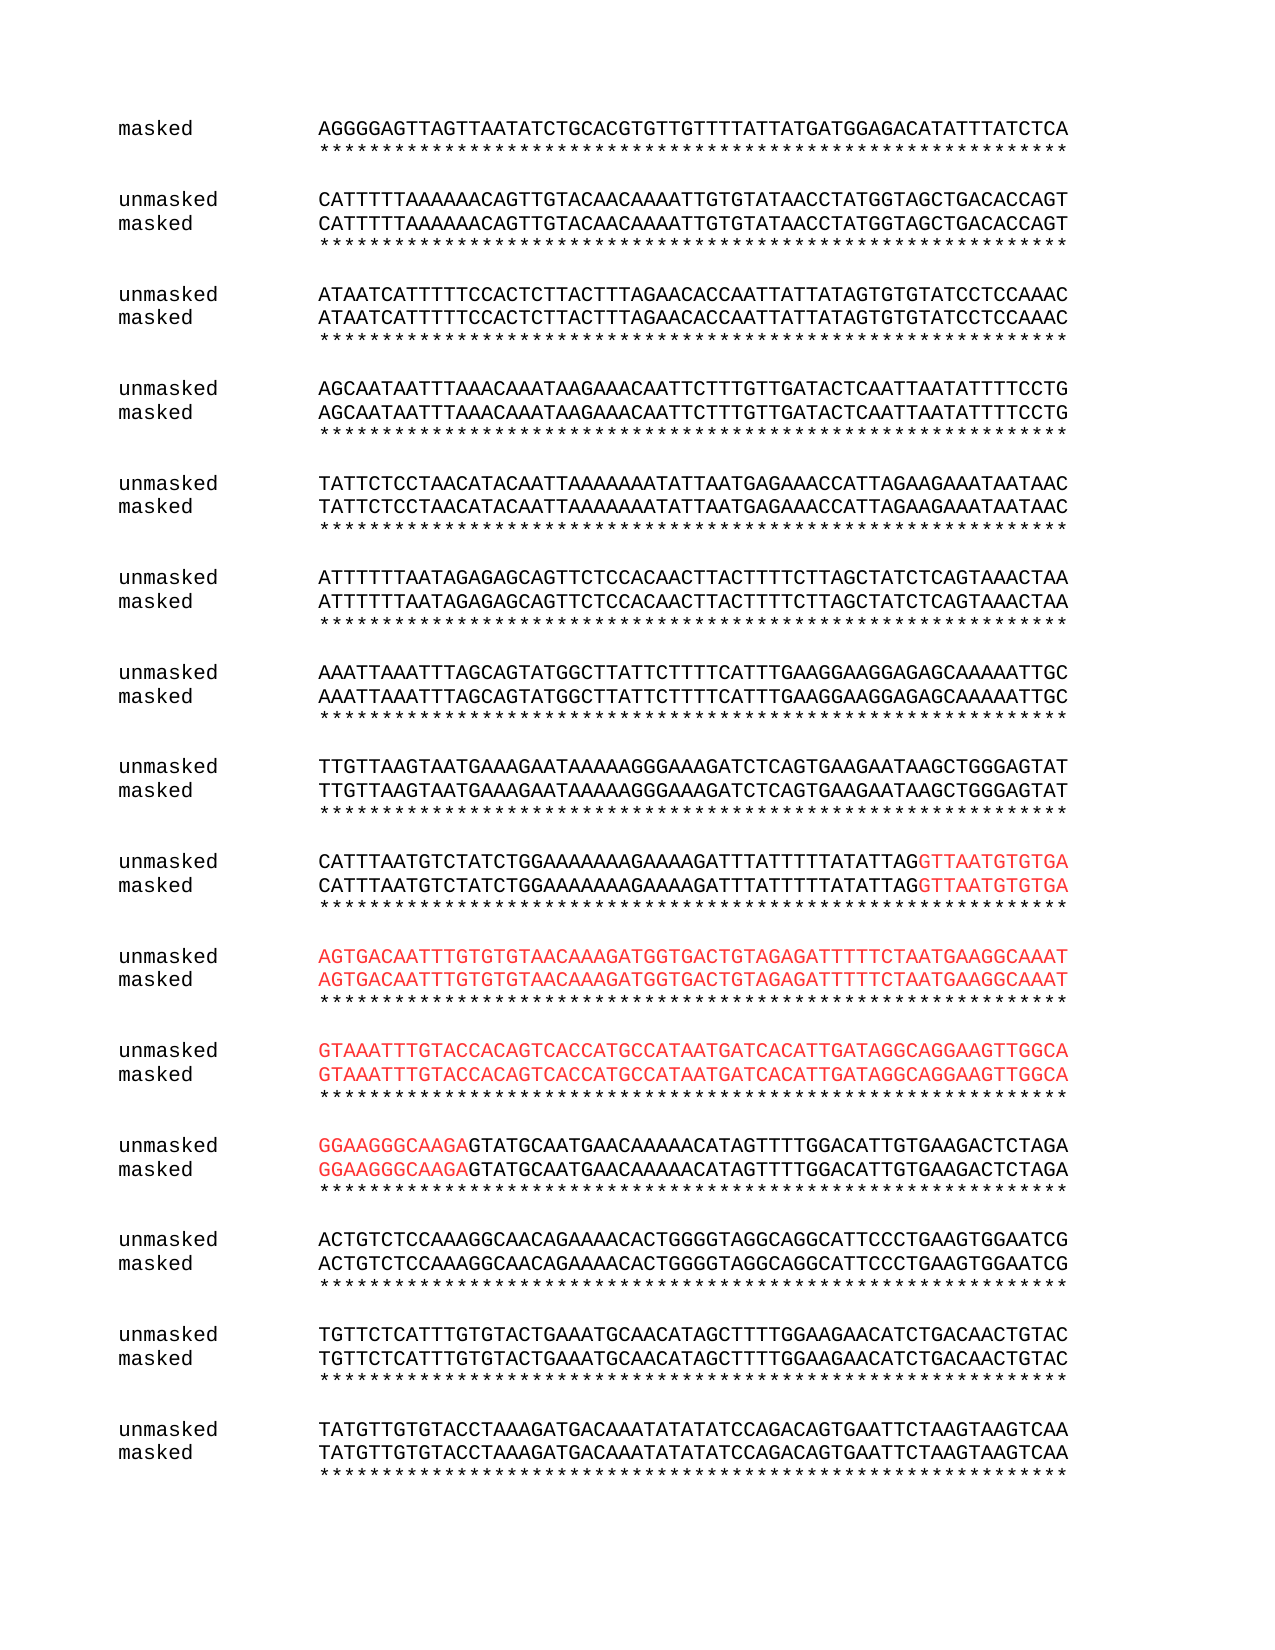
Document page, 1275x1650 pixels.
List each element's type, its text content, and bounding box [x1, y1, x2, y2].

text masked GGAAGGGCAAGAGTATGCAATGAACAAAAACATAGTTTTGGACATTGTGAAGACTCTAGA [118, 1158, 1157, 1182]
text unmasked CATTTAATGTCTATCTGGAAAAAAAGAAAAGATTTATTTTTATATTAGGTTAATGTGTGA [118, 851, 1157, 875]
text ************************************************************ [118, 615, 1157, 638]
text unmasked GTAAATTTGTACCACAGTCACCATGCCATAATGATCACATTGATAGGCAGGAAGTTGGCA [118, 1040, 1157, 1064]
text ************************************************************ [118, 1182, 1157, 1206]
text unmasked AAATTAAATTTAGCAGTATGGCTTATTCTTTTCATTTGAAGGAAGGAGAGCAAAAATTGC [118, 662, 1157, 686]
text masked TGTTCTCATTTGTGTACTGAAATGCAACATAGCTTTTGGAAGAACATCTGACAACTGTAC [118, 1348, 1157, 1371]
text ************************************************************ [118, 804, 1157, 827]
text masked TATGTTGTGTACCTAAAGATGACAAATATATATCCAGACAGTGAATTCTAAGTAAGTCAA [118, 1442, 1157, 1466]
text ************************************************************ [118, 426, 1157, 449]
text unmasked ATAATCATTTTTCCACTCTTACTTTAGAACACCAATTATTATAGTGTGTATCCTCCAAAC [118, 284, 1157, 307]
text unmasked CATTTTTAAAAAACAGTTGTACAACAAAATTGTGTATAACCTATGGTAGCTGACACCAGT [118, 189, 1157, 213]
text unmasked TATGTTGTGTACCTAAAGATGACAAATATATATCCAGACAGTGAATTCTAAGTAAGTCAA [118, 1419, 1157, 1442]
text ************************************************************ [118, 142, 1157, 165]
text masked GTAAATTTGTACCACAGTCACCATGCCATAATGATCACATTGATAGGCAGGAAGTTGGCA [118, 1064, 1157, 1088]
text ************************************************************ [118, 993, 1157, 1017]
text ************************************************************ [118, 236, 1157, 260]
text unmasked GGAAGGGCAAGAGTATGCAATGAACAAAAACATAGTTTTGGACATTGTGAAGACTCTAGA [118, 1135, 1157, 1158]
text masked AGGGGAGTTAGTTAATATCTGCACGTGTTGTTTTATTATGATGGAGACATATTTATCTCA [118, 118, 1157, 142]
text ************************************************************ [118, 1277, 1157, 1300]
text unmasked AGTGACAATTTGTGTGTAACAAAGATGGTGACTGTAGAGATTTTTCTAATGAAGGCAAAT [118, 946, 1157, 969]
text masked TTGTTAAGTAATGAAAGAATAAAAAGGGAAAGATCTCAGTGAAGAATAAGCTGGGAGTAT [118, 780, 1157, 804]
text masked ATTTTTTAATAGAGAGCAGTTCTCCACAACTTACTTTTCTTAGCTATCTCAGTAAACTAA [118, 591, 1157, 615]
text ************************************************************ [118, 1088, 1157, 1111]
text unmasked TTGTTAAGTAATGAAAGAATAAAAAGGGAAAGATCTCAGTGAAGAATAAGCTGGGAGTAT [118, 757, 1157, 780]
text masked AGCAATAATTTAAACAAATAAGAAACAATTCTTTGTTGATACTCAATTAATATTTTCCTG [118, 402, 1157, 426]
text ************************************************************ [118, 1466, 1157, 1489]
text ************************************************************ [118, 898, 1157, 922]
text ************************************************************ [118, 520, 1157, 544]
text unmasked AGCAATAATTTAAACAAATAAGAAACAATTCTTTGTTGATACTCAATTAATATTTTCCTG [118, 378, 1157, 402]
text unmasked ATTTTTTAATAGAGAGCAGTTCTCCACAACTTACTTTTCTTAGCTATCTCAGTAAACTAA [118, 567, 1157, 591]
text masked AGTGACAATTTGTGTGTAACAAAGATGGTGACTGTAGAGATTTTTCTAATGAAGGCAAAT [118, 969, 1157, 993]
text masked CATTTTTAAAAAACAGTTGTACAACAAAATTGTGTATAACCTATGGTAGCTGACACCAGT [118, 213, 1157, 236]
text ************************************************************ [118, 1371, 1157, 1395]
text unmasked ACTGTCTCCAAAGGCAACAGAAAACACTGGGGTAGGCAGGCATTCCCTGAAGTGGAATCG [118, 1229, 1157, 1253]
text masked CATTTAATGTCTATCTGGAAAAAAAGAAAAGATTTATTTTTATATTAGGTTAATGTGTGA [118, 875, 1157, 898]
text ************************************************************ [118, 331, 1157, 354]
text unmasked TATTCTCCTAACATACAATTAAAAAAATATTAATGAGAAACCATTAGAAGAAATAATAAC [118, 473, 1157, 496]
text masked ACTGTCTCCAAAGGCAACAGAAAACACTGGGGTAGGCAGGCATTCCCTGAAGTGGAATCG [118, 1253, 1157, 1277]
text masked TATTCTCCTAACATACAATTAAAAAAATATTAATGAGAAACCATTAGAAGAAATAATAAC [118, 496, 1157, 520]
text masked ATAATCATTTTTCCACTCTTACTTTAGAACACCAATTATTATAGTGTGTATCCTCCAAAC [118, 307, 1157, 331]
text masked AAATTAAATTTAGCAGTATGGCTTATTCTTTTCATTTGAAGGAAGGAGAGCAAAAATTGC [118, 686, 1157, 709]
text unmasked TGTTCTCATTTGTGTACTGAAATGCAACATAGCTTTTGGAAGAACATCTGACAACTGTAC [118, 1324, 1157, 1348]
text ************************************************************ [118, 709, 1157, 733]
